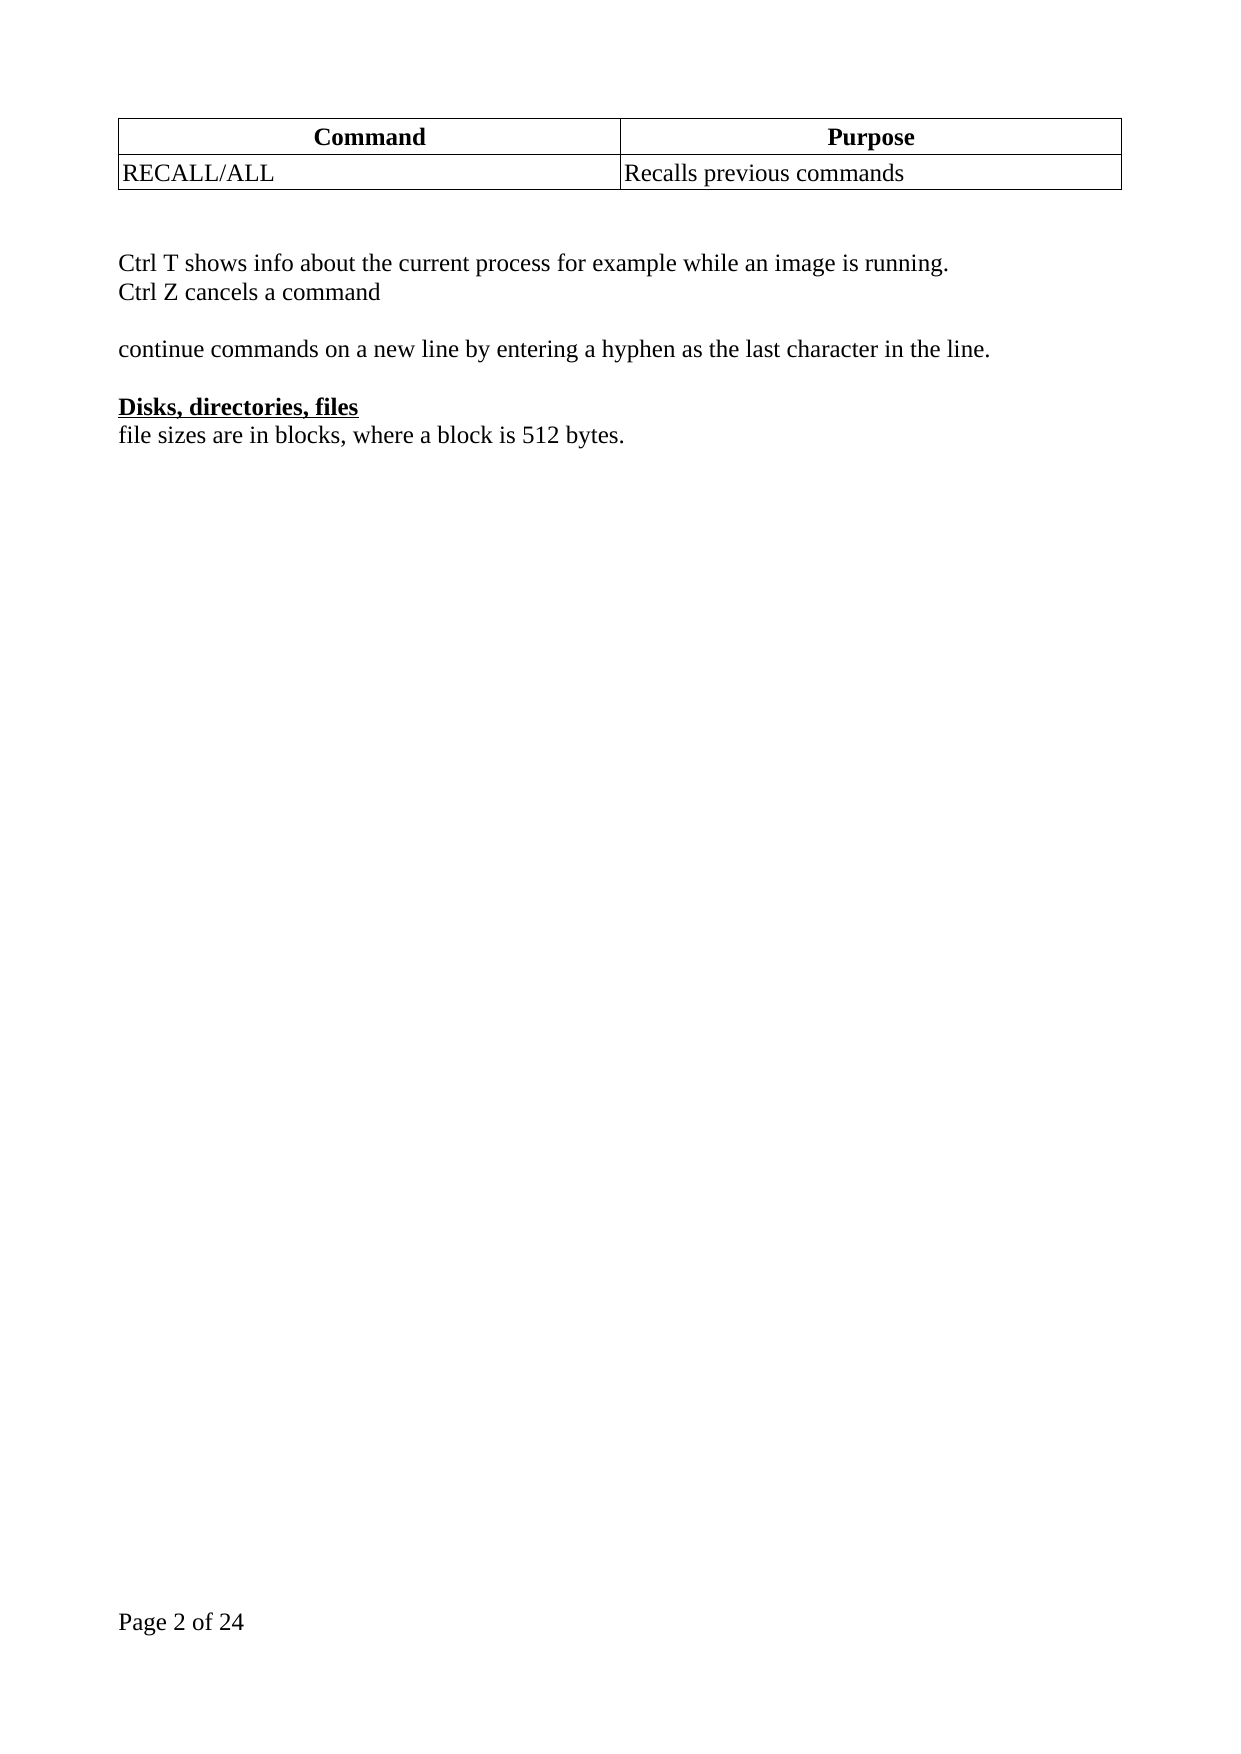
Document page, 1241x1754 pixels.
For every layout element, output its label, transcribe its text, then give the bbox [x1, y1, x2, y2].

text Disks, directories, files [118, 392, 1122, 420]
text Ctrl T shows info about the current process for example while an image is running. [118, 248, 1122, 277]
table_cell RECALL/ALL [119, 155, 620, 189]
text continue commands on a new line by entering a hyphen as the last character in the line. [118, 334, 1122, 363]
table_header Command [119, 119, 620, 154]
text file sizes are in blocks, where a block is 512 bytes. [118, 420, 1122, 449]
table_cell Recalls previous commands [621, 155, 1121, 189]
text Ctrl Z cancels a command [118, 277, 1122, 305]
table_header Purpose [621, 119, 1121, 154]
